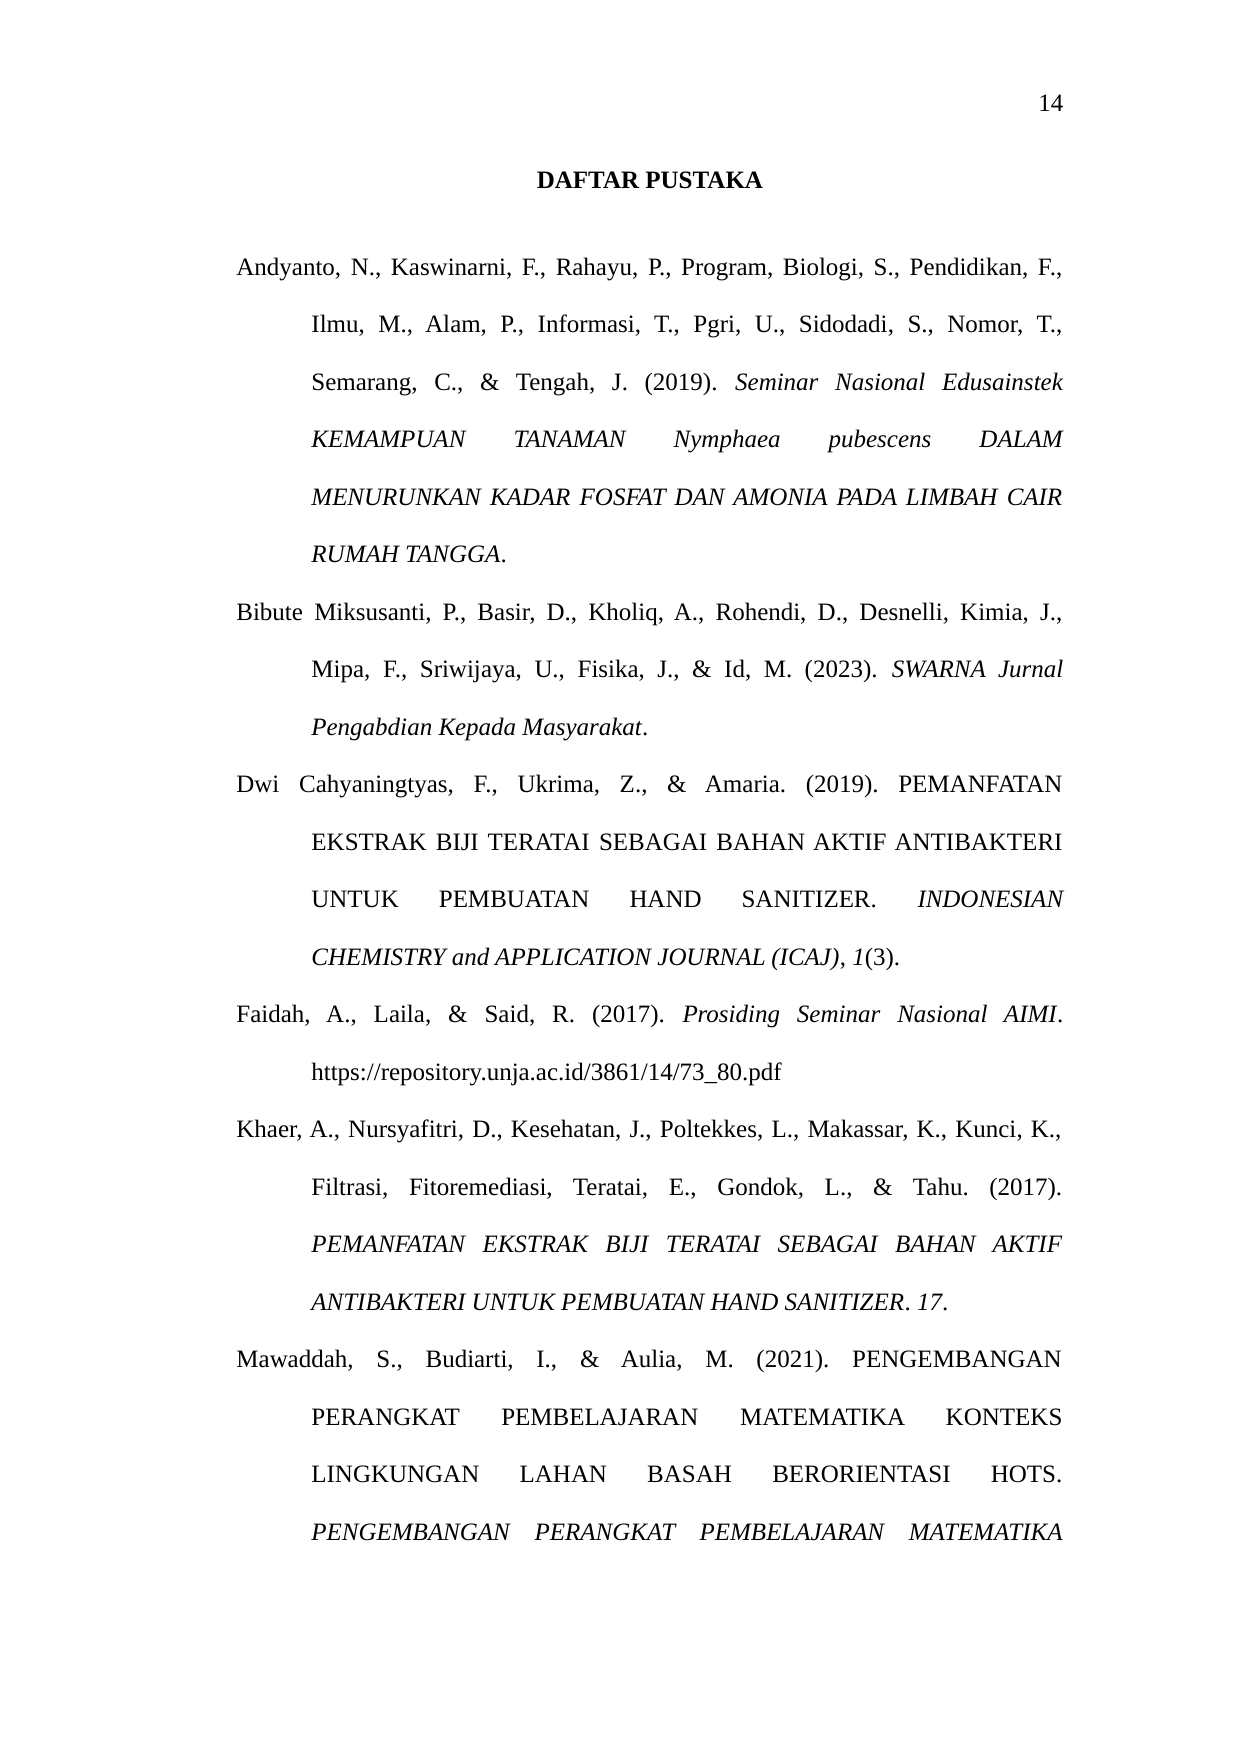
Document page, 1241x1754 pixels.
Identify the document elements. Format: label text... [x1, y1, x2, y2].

text Khaer, A., Nursyafitri, D., Kesehatan, J., Poltekkes, L., Makassar, K., Kunci, K., Filtrasi, Fitoremediasi, Teratai, E., Gondok, L., & Tahu. (2017). PEMANFATAN EKSTRAK BIJI TERATAI SEBAGAI BAHAN AKTIF ANTIBAKTERI UNTUK PEMBUATAN HAND SANITIZER. 17. [236, 1114, 1063, 1315]
text Dwi Cahyaningtyas, F., Ukrima, Z., & Amaria. (2019). PEMANFATAN EKSTRAK BIJI TERATAI SEBAGAI BAHAN AKTIF ANTIBAKTERI UNTUK PEMBUATAN HAND SANITIZER. INDONESIAN CHEMISTRY and APPLICATION JOURNAL (ICAJ), 1(3). [236, 769, 1063, 970]
text Faidah, A., Laila, & Said, R. (2017). Prosiding Seminar Nasional AIMI. https://repository.unja.ac.id/3861/14/73_80.pdf [236, 999, 1063, 1085]
text Mawaddah, S., Budiarti, I., & Aulia, M. (2021). PENGEMBANGAN PERANGKAT PEMBELAJARAN MATEMATIKA KONTEKS LINGKUNGAN LAHAN BASAH BERORIENTASI HOTS. PENGEMBANGAN PERANGKAT PEMBELAJARAN MATEMATIKA [236, 1344, 1063, 1545]
subtitle DAFTAR PUSTAKA [236, 165, 1063, 194]
text Bibute Miksusanti, P., Basir, D., Kholiq, A., Rohendi, D., Desnelli, Kimia, J., Mipa, F., Sriwijaya, U., Fisika, J., & Id, M. (2023). SWARNA Jurnal Pengabdian Kepada Masyarakat. [236, 597, 1063, 740]
text Andyanto, N., Kaswinarni, F., Rahayu, P., Program, Biologi, S., Pendidikan, F., Ilmu, M., Alam, P., Informasi, T., Pgri, U., Sidodadi, S., Nomor, T., Semarang, C., & Tengah, J. (2019). Seminar Nasional Edusainstek KEMAMPUAN TANAMAN Nymphaea pubescens DALAM MENURUNKAN KADAR FOSFAT DAN AMONIA PADA LIMBAH CAIR RUMAH TANGGA. [236, 252, 1063, 568]
